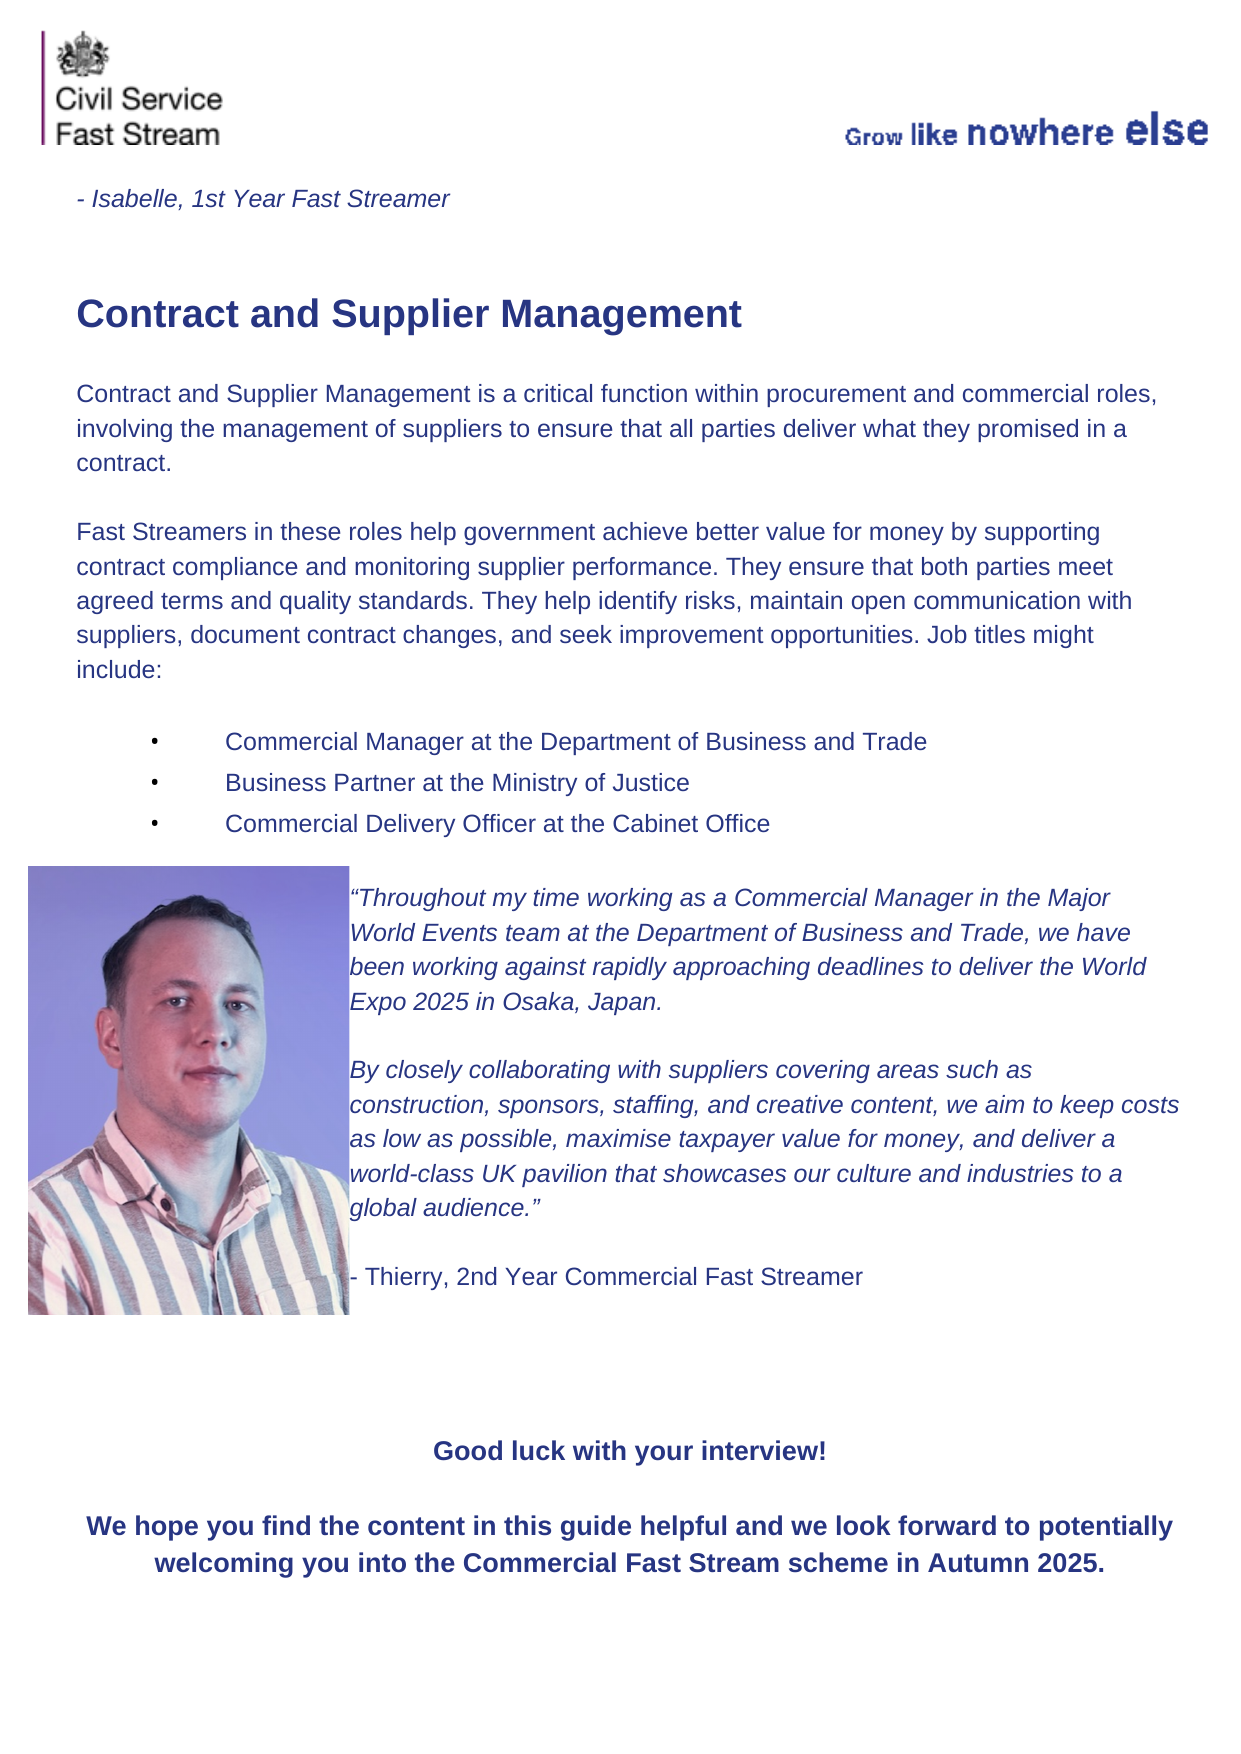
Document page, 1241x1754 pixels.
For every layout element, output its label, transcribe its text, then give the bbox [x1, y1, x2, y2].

text Contract and Supplier Management is a critical function within procurement and commercial roles, involving the management of suppliers to ensure that all parties deliver what they promised in a contract. [76, 379, 1184, 477]
text By closely collaborating with suppliers covering areas such as construction, sponsors, staffing, and creative content, we aim to keep costs as low as possible, maximise taxpayer value for money, and deliver a world-class UK pavilion that showcases our culture and industries to a global audience.” [350, 1055, 1184, 1222]
text - Thierry, 2nd Year Commercial Fast Streamer [350, 1262, 1184, 1291]
text Fast Streamers in these roles help government achieve better value for money by supporting contract compliance and monitoring supplier performance. They ensure that both parties meet agreed terms and quality standards. They help identify risks, maintain open communication with suppliers, document contract changes, and seek improvement opportunities. Job titles might include: [76, 517, 1184, 684]
text - Isabelle, 1st Year Fast Streamer [76, 184, 1184, 213]
list Commercial Delivery Officer at the Cabinet Office [150, 806, 1184, 840]
list Business Partner at the Ministry of Justice [150, 765, 1184, 799]
text Contract and Supplier Management [76, 290, 1090, 336]
text We hope you find the content in this guide helpful and we look forward to potentially welcoming you into the Commercial Fast Stream scheme in Autumn 2025. [76, 1510, 1184, 1578]
list Commercial Manager at the Department of Business and Trade [150, 724, 1184, 758]
text “Throughout my time working as a Commercial Manager in the Major World Events team at the Department of Business and Trade, we have been working against rapidly approaching deadlines to deliver the World Expo 2025 in Osaka, Japan. [350, 883, 1184, 1015]
text Good luck with your interview! [76, 1435, 1184, 1466]
